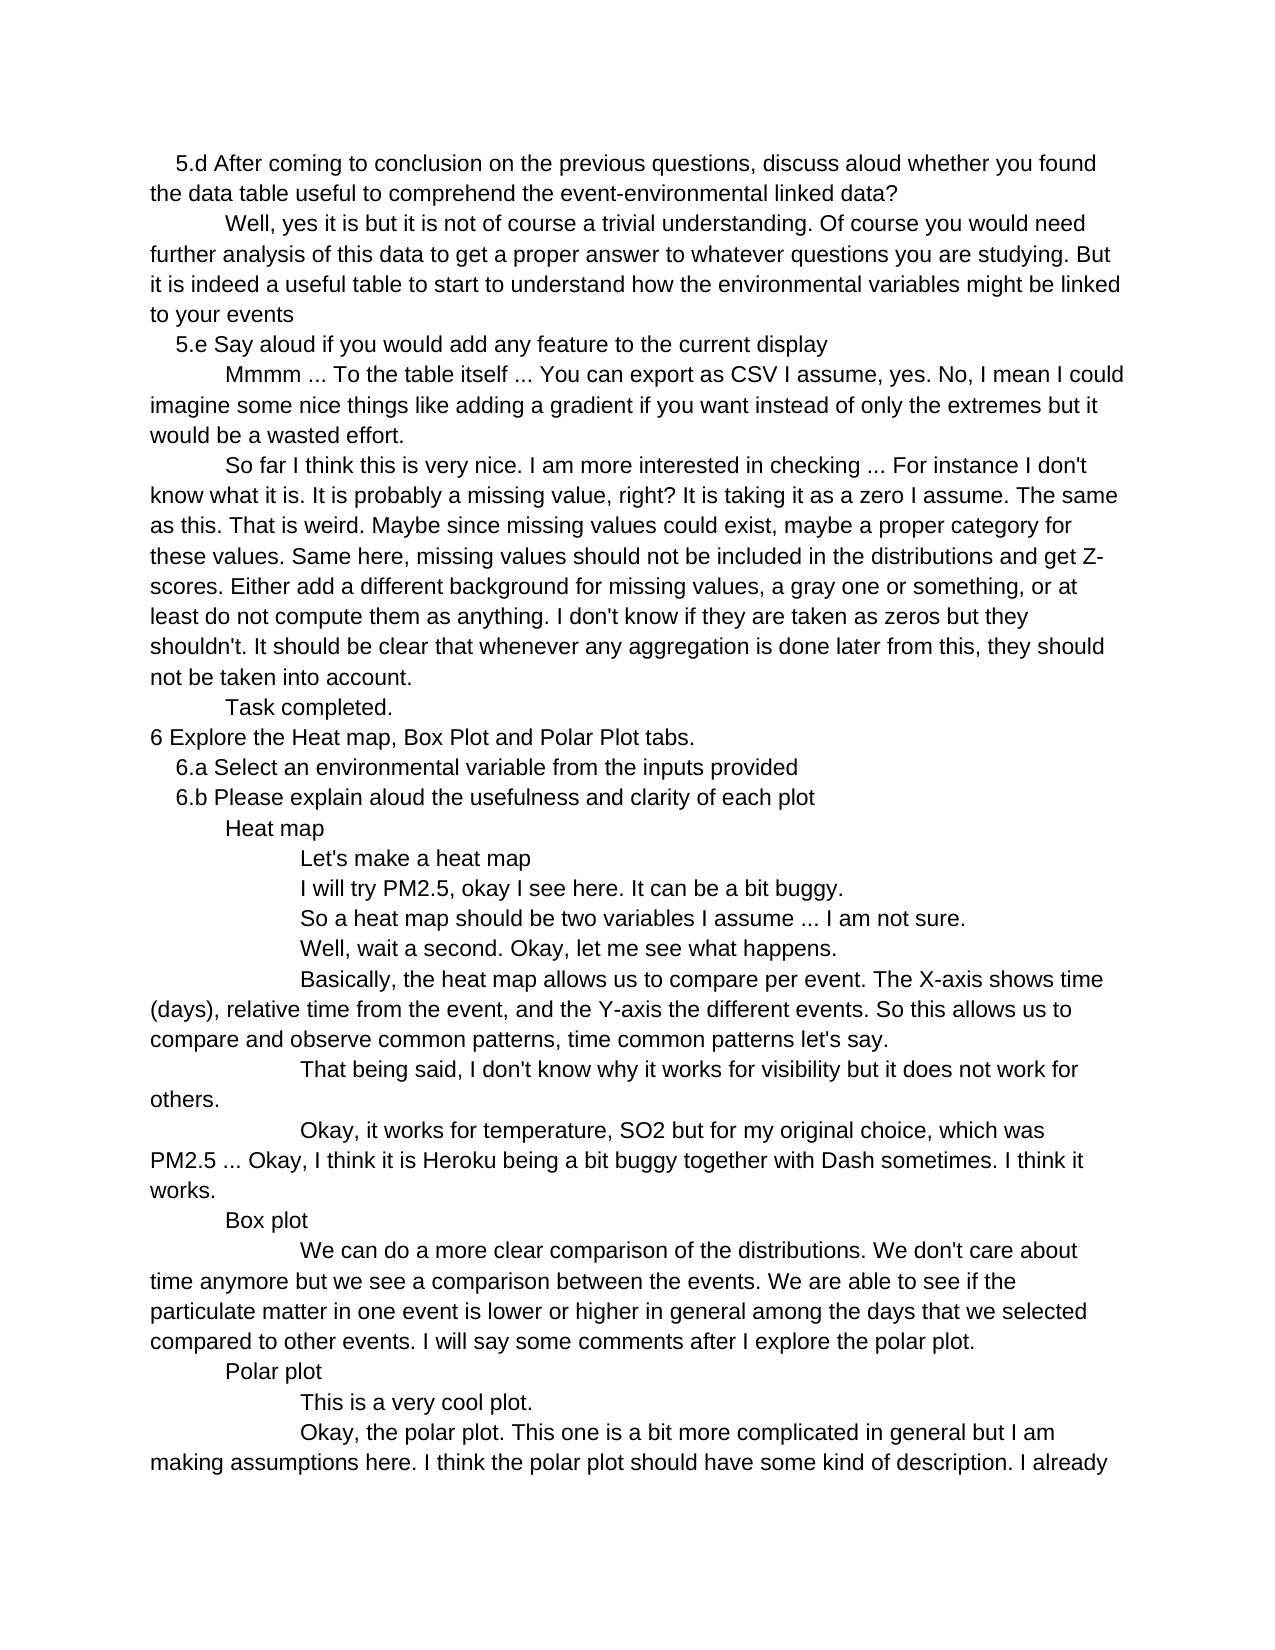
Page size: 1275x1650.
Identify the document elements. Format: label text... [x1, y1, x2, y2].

text Well, wait a second. Okay, let me see what happens. [150, 935, 1125, 962]
text Box plot [150, 1207, 1125, 1234]
text Mmmm ... To the table itself ... You can export as CSV I assume, yes. No, I mean I could imagine some nice things like adding a gradient if you want instead of only the extremes but it would be a wasted effort. [150, 361, 1125, 448]
text This is a very cool plot. [150, 1388, 1125, 1415]
text 6 Explore the Heat map, Box Plot and Polar Plot tabs. [150, 724, 1125, 750]
text So far I think this is very nice. I am more interested in checking ... For instance I don't know what it is. It is probably a missing value, right? It is taking it as a zero I assume. The same as this. That is weird. Maybe since missing values could exist, maybe a proper category for these values. Same here, missing values should not be included in the distributions and get Z-scores. Either add a different background for missing values, a gray one or something, or at least do not compute them as anything. I don't know if they are taken as zeros but they shouldn't. It should be clear that whenever any aggregation is done later from this, they should not be taken into account. [150, 452, 1125, 690]
text We can do a more clear comparison of the distributions. We don't care about time anymore but we see a comparison between the events. We are able to see if the particulate matter in one event is lower or higher in general among the days that we selected compared to other events. I will say some comments after I explore the polar plot. [150, 1237, 1125, 1354]
text Basically, the heat map allows us to compare per event. The X-axis shows time (days), relative time from the event, and the Y-axis the different events. So this allows us to compare and observe common patterns, time common patterns let's say. [150, 966, 1125, 1052]
text 6.b Please explain aloud the usefulness and clarity of each plot [150, 784, 1125, 811]
text 5.e Say aloud if you would add any feature to the current display [150, 331, 1125, 358]
text 5.d After coming to conclusion on the previous questions, discuss aloud whether you found the data table useful to comprehend the event-environmental linked data? [150, 150, 1125, 207]
text Let's make a heat map [150, 845, 1125, 871]
text So a heat map should be two variables I assume ... I am not sure. [150, 905, 1125, 932]
text Polar plot [150, 1358, 1125, 1385]
text Task completed. [150, 694, 1125, 720]
text I will try PM2.5, okay I see here. It can be a bit buggy. [150, 875, 1125, 901]
text That being said, I don't know why it works for visibility but it does not work for others. [150, 1056, 1125, 1113]
text Okay, the polar plot. This one is a bit more complicated in general but I am making assumptions here. I think the polar plot should have some kind of description. I already [150, 1419, 1125, 1475]
text Well, yes it is but it is not of course a trivial understanding. Of course you would need further analysis of this data to get a proper answer to whatever questions you are studying. But it is indeed a useful table to start to understand how the environmental variables might be linked to your events [150, 210, 1125, 327]
text Heat map [150, 814, 1125, 841]
text 6.a Select an environmental variable from the inputs provided [150, 754, 1125, 781]
text Okay, it works for temperature, SO2 but for my original choice, which was PM2.5 ... Okay, I think it is Heroku being a bit buggy together with Dash sometimes. I think it works. [150, 1117, 1125, 1203]
